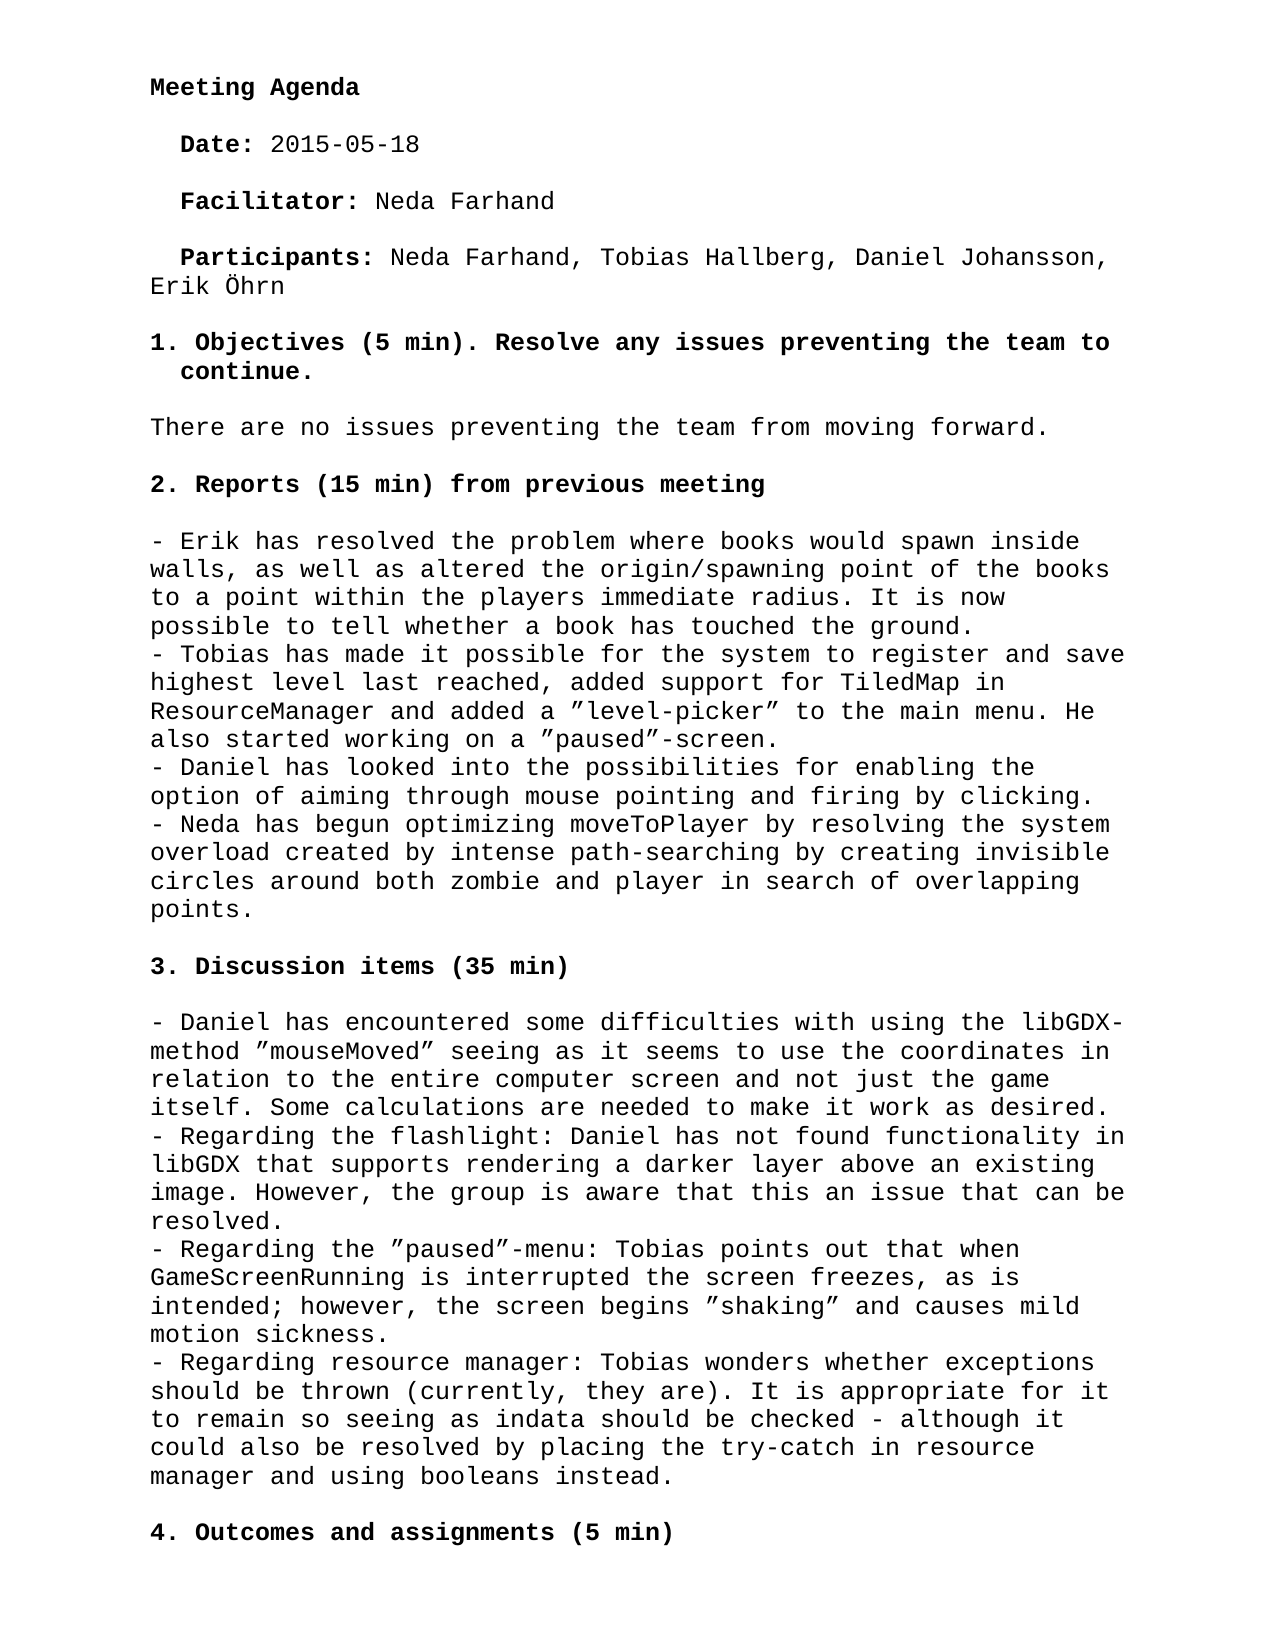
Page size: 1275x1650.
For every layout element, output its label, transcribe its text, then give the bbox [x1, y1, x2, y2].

text - Tobias has made it possible for the system to register and save highest level last reached, added support for TiledMap in ResourceManager and added a ”level-picker” to the main menu. He also started working on a ”paused”-screen. [150, 642, 1125, 755]
text Date: 2015-05-18 [150, 132, 1125, 160]
text - Regarding resource manager: Tobias wonders whether exceptions should be thrown (currently, they are). It is appropriate for it to remain so seeing as indata should be checked - although it could also be resolved by placing the try-catch in resource manager and using booleans instead. [150, 1350, 1125, 1492]
text Facilitator: Neda Farhand [150, 188, 1125, 217]
text 4. Outcomes and assignments (5 min) [150, 1520, 1125, 1548]
text Participants: Neda Farhand, Tobias Hallberg, Daniel Johansson, Erik Öhrn [150, 245, 1125, 302]
text - Neda has begun optimizing moveToPlayer by resolving the system overload created by intense path-searching by creating invisible circles around both zombie and player in search of overlapping points. [150, 812, 1125, 925]
text There are no issues preventing the team from moving forward. [150, 415, 1125, 443]
text - Daniel has encountered some difficulties with using the libGDX-method ”mouseMoved” seeing as it seems to use the coordinates in relation to the entire computer screen and not just the game itself. Some calculations are needed to make it work as desired. [150, 1010, 1125, 1123]
text - Regarding the ”paused”-menu: Tobias points out that when GameScreenRunning is interrupted the screen freezes, as is intended; however, the screen begins ”shaking” and causes mild motion sickness. [150, 1237, 1125, 1350]
text 1. Objectives (5 min). Resolve any issues preventing the team to [150, 330, 1125, 358]
text - Erik has resolved the problem where books would spawn inside walls, as well as altered the origin/spawning point of the books to a point within the players immediate radius. It is now possible to tell whether a book has touched the ground. [150, 528, 1125, 642]
text - Daniel has looked into the possibilities for enabling the option of aiming through mouse pointing and firing by clicking. [150, 755, 1125, 812]
text 3. Discussion items (35 min) [150, 953, 1125, 982]
text 2. Reports (15 min) from previous meeting [150, 472, 1125, 500]
text - Regarding the flashlight: Daniel has not found functionality in libGDX that supports rendering a darker layer above an existing image. However, the group is aware that this an issue that can be resolved. [150, 1123, 1125, 1237]
text Meeting Agenda [150, 75, 1125, 103]
text continue. [150, 358, 1125, 387]
